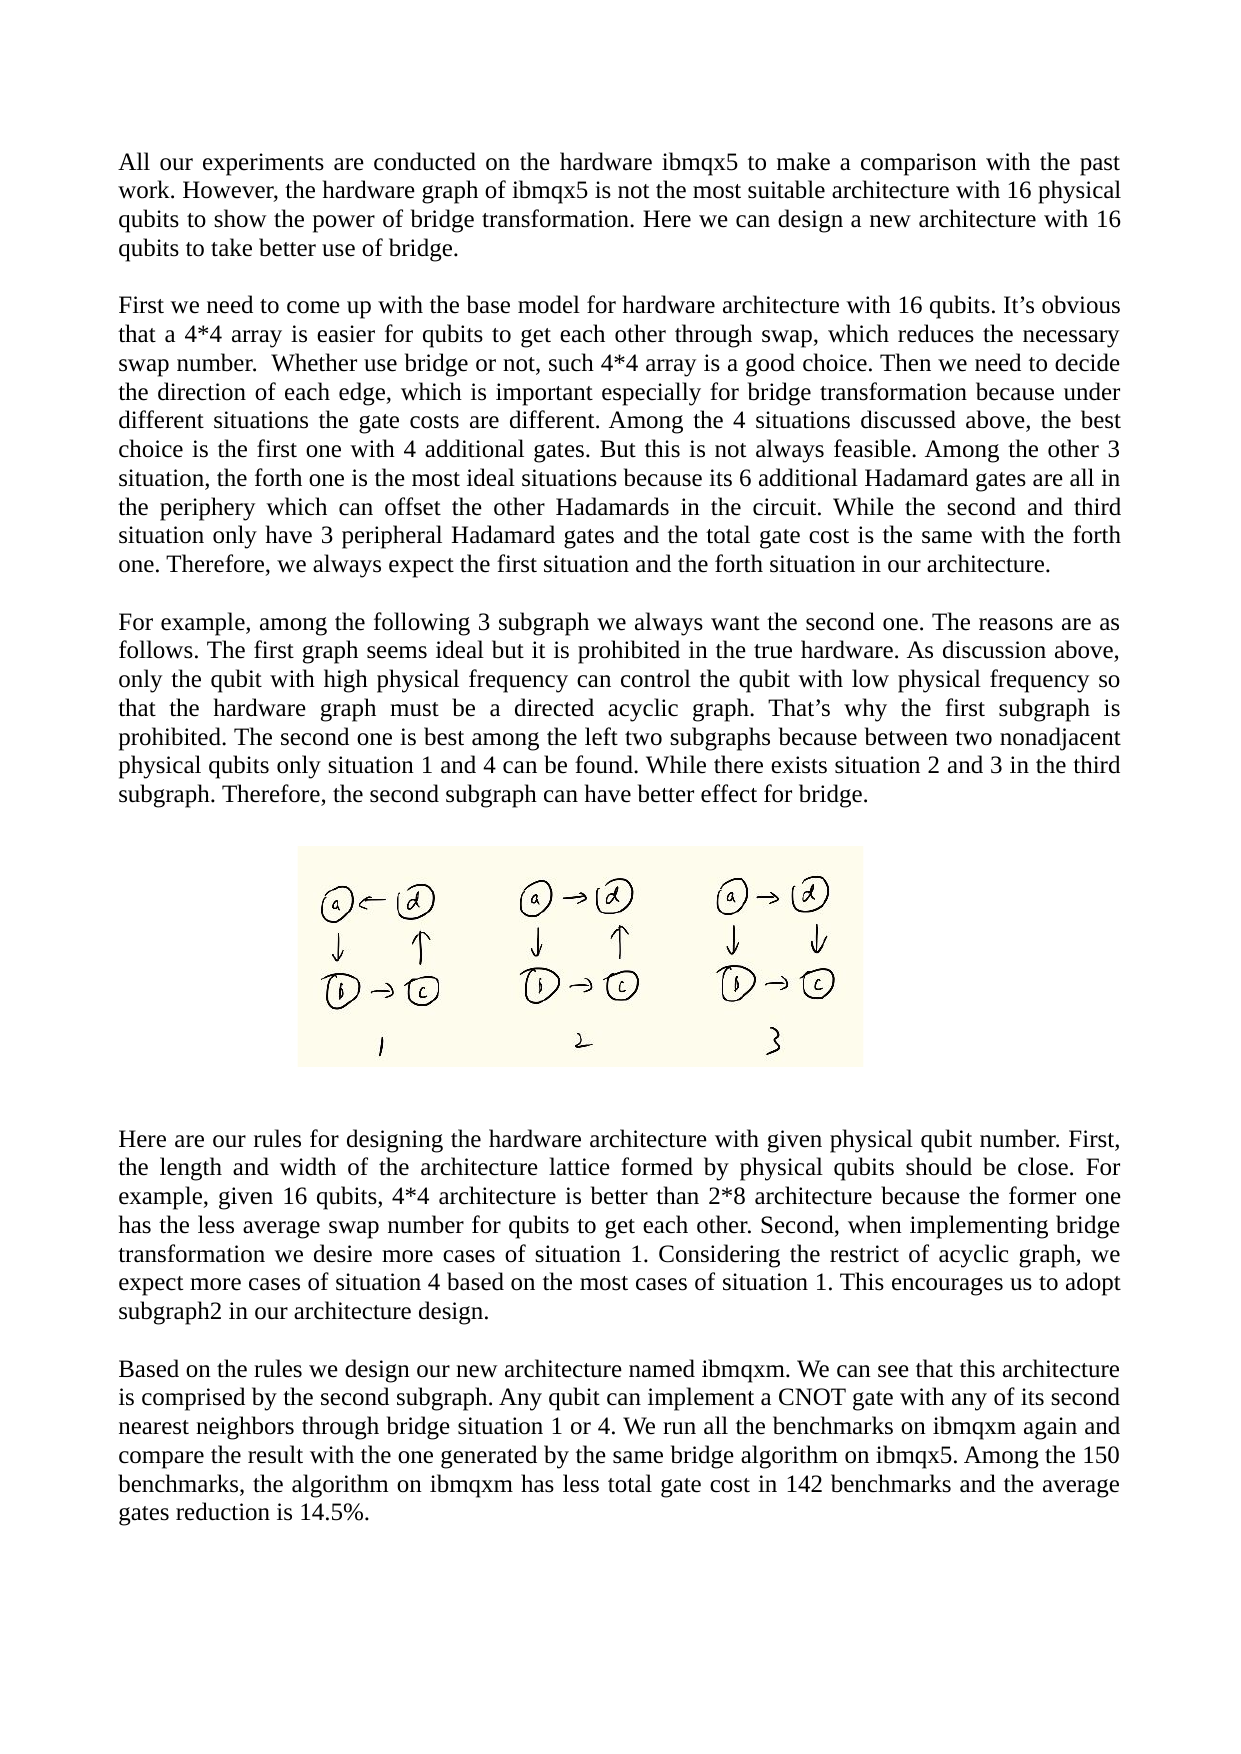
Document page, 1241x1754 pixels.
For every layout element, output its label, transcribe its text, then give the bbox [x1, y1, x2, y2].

picture [297, 846, 864, 1067]
text First we need to come up with the base model for hardware architecture with 16 qubits. It’s obvious that a 4*4 array is easier for qubits to get each other through swap, which reduces the necessary swap number. Whether use bridge or not, such 4*4 array is a good choice. Then we need to decide the direction of each edge, which is important especially for bridge transformation because under different situations the gate costs are different. Among the 4 situations discussed above, the best choice is the first one with 4 additional gates. But this is not always feasible. Among the other 3 situation, the forth one is the most ideal situations because its 6 additional Hadamard gates are all in the periphery which can offset the other Hadamards in the circuit. While the second and third situation only have 3 peripheral Hadamard gates and the total gate cost is the same with the forth one. Therefore, we always expect the first situation and the forth situation in our architecture. [118, 291, 1122, 578]
text Here are our rules for designing the hardware architecture with given physical qubit number. First, the length and width of the architecture lattice formed by physical qubits should be close. For example, given 16 qubits, 4*4 architecture is better than 2*8 architecture because the former one has the less average swap number for qubits to get each other. Second, when implementing bridge transformation we desire more cases of situation 1. Considering the restrict of acyclic graph, we expect more cases of situation 4 based on the most cases of situation 1. This encourages us to adopt subgraph2 in our architecture design. [118, 1124, 1122, 1325]
text All our experiments are conducted on the hardware ibmqx5 to make a comparison with the past work. However, the hardware graph of ibmqx5 is not the most suitable architecture with 16 physical qubits to show the power of bridge transformation. Here we can design a new architecture with 16 qubits to take better use of bridge. [118, 147, 1122, 262]
text For example, among the following 3 subgraph we always want the second one. The reasons are as follows. The first graph seems ideal but it is prohibited in the true hardware. As discussion above, only the qubit with high physical frequency can control the qubit with low physical frequency so that the hardware graph must be a directed acyclic graph. That’s why the first subgraph is prohibited. The second one is best among the left two subgraphs because between two nonadjacent physical qubits only situation 1 and 4 can be found. While there exists situation 2 and 3 in the third subgraph. Therefore, the second subgraph can have better effect for bridge. [118, 607, 1122, 808]
text Based on the rules we design our new architecture named ibmqxm. We can see that this architecture is comprised by the second subgraph. Any qubit can implement a CNOT gate with any of its second nearest neighbors through bridge situation 1 or 4. We run all the benchmarks on ibmqxm again and compare the result with the one generated by the same bridge algorithm on ibmqx5. Among the 150 benchmarks, the algorithm on ibmqxm has less total gate cost in 142 benchmarks and the average gates reduction is 14.5%. [118, 1354, 1122, 1526]
